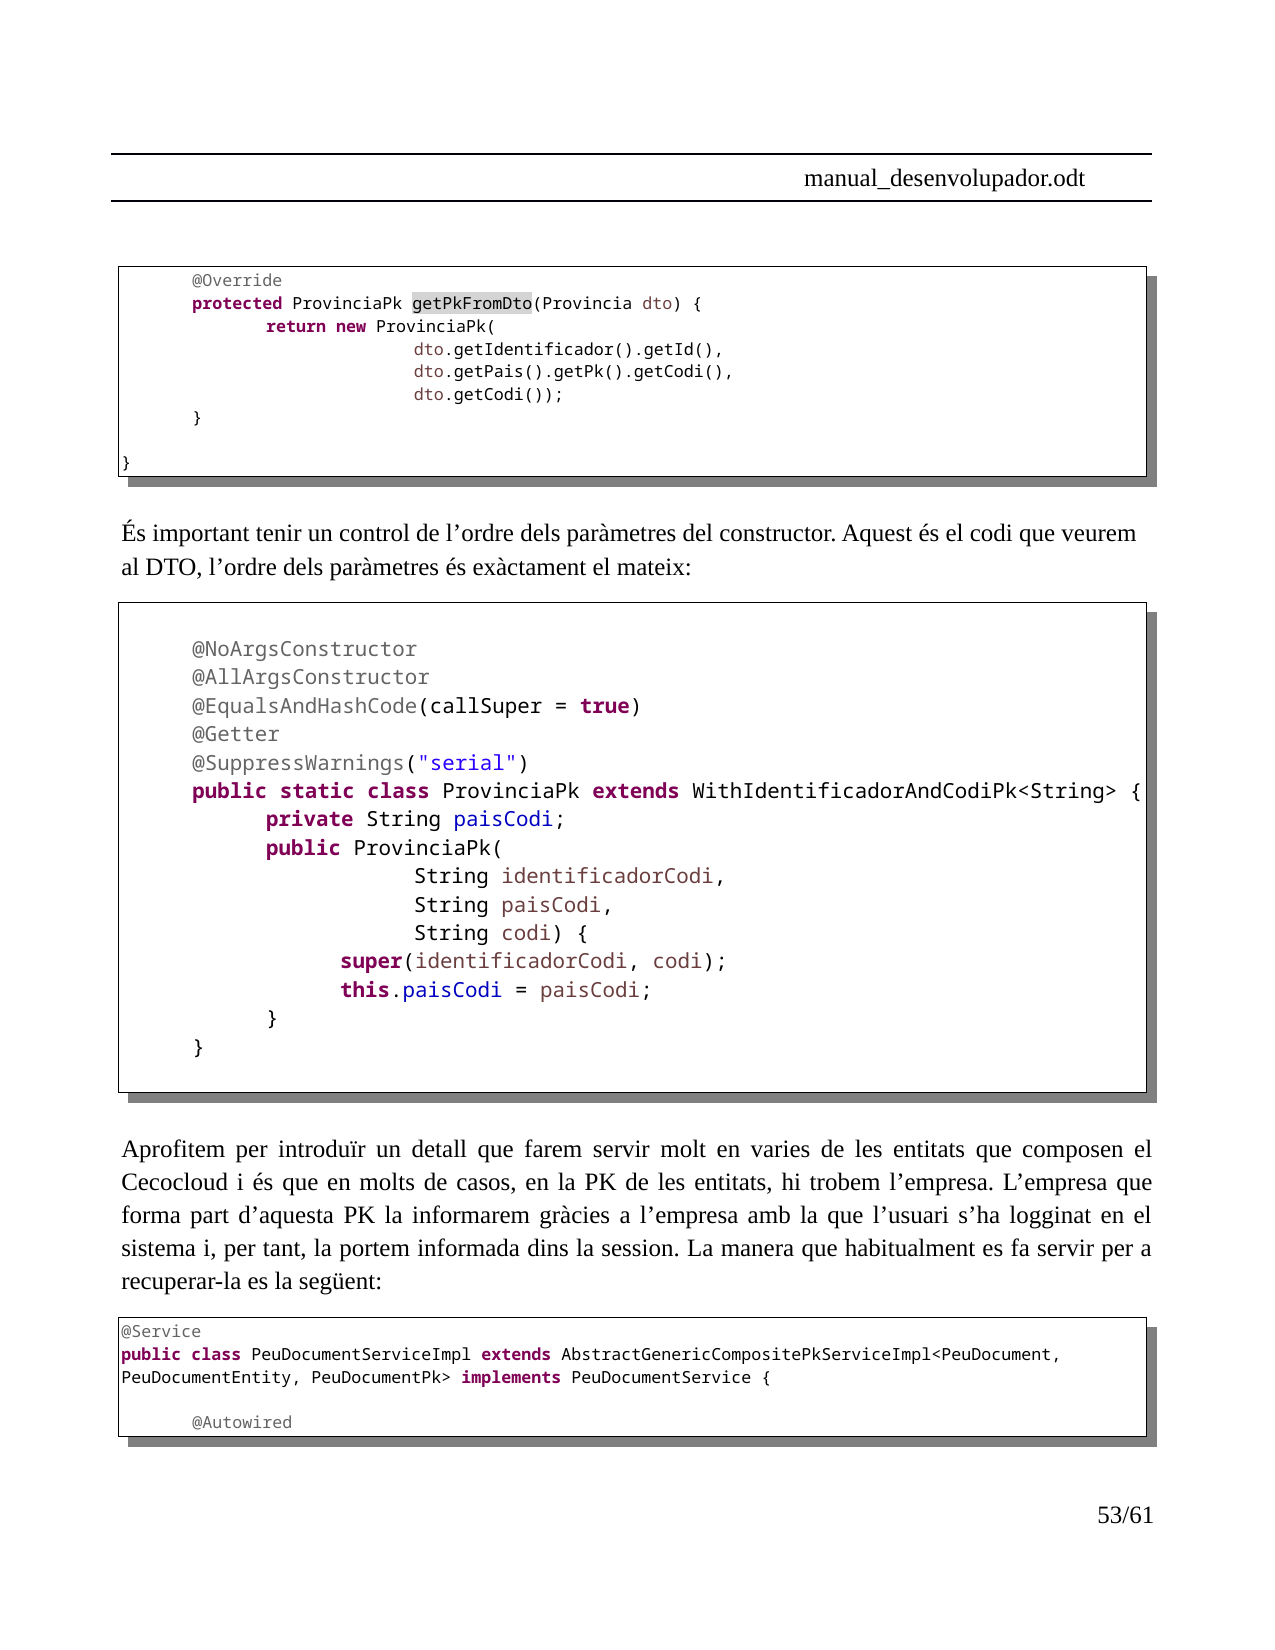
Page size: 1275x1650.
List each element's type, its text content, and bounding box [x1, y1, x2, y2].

text super(identificadorCodi, codi); [119, 944, 1146, 972]
text } [119, 402, 1146, 428]
text public class PeuDocumentServiceImpl extends AbstractGenericCompositePkServiceImpl<PeuDocument, PeuDocumentEntity, PeuDocumentPk> implements PeuDocumentService { [119, 1339, 1146, 1388]
text protected ProvinciaPk getPkFromDto(Provincia dto) { [119, 289, 1146, 311]
text } [119, 1029, 1146, 1060]
text @Getter [119, 716, 1146, 744]
text } [119, 1001, 1146, 1029]
text public ProvinciaPk( [119, 830, 1146, 858]
text String paisCodi, [119, 887, 1146, 915]
text dto.getIdentificador().getId(), [119, 334, 1146, 357]
text private String paisCodi; [119, 801, 1146, 830]
text És important tenir un control de l’ordre dels paràmetres del constructor. Aquest és el codi que veurem al DTO, l’ordre dels paràmetres és exàctament el mateix: [118, 518, 1157, 583]
text public static class ProvinciaPk extends WithIdentificadorAndCodiPk<String> { [119, 773, 1146, 801]
text @NoArgsConstructor [119, 631, 1146, 659]
text String codi) { [119, 915, 1146, 944]
text @Autowired [119, 1408, 1146, 1436]
text @AllArgsConstructor [119, 659, 1146, 688]
text } [119, 448, 1146, 476]
text this.paisCodi = paisCodi; [119, 972, 1146, 1001]
text @Service [119, 1318, 1146, 1339]
text dto.getPais().getPk().getCodi(), [119, 357, 1146, 379]
text String identificadorCodi, [119, 858, 1146, 887]
text @Override [119, 267, 1146, 289]
text dto.getCodi()); [119, 379, 1146, 402]
text @SuppressWarnings("serial") [119, 744, 1146, 773]
text @EqualsAndHashCode(callSuper = true) [119, 688, 1146, 716]
text Aprofitem per introduïr un detall que farem servir molt en varies de les entitats que composen el Cecocloud i és que en molts de casos, en la PK de les entitats, hi trobem l’empresa. L’empresa que forma part d’aquesta PK la informarem gràcies a l’empresa amb la que l’usuari s’ha logginat en el sistema i, per tant, la portem informada dins la session. La manera que habitualment es fa servir per a recuperar-la es la següent: [118, 1134, 1157, 1298]
text return new ProvinciaPk( [119, 311, 1146, 334]
